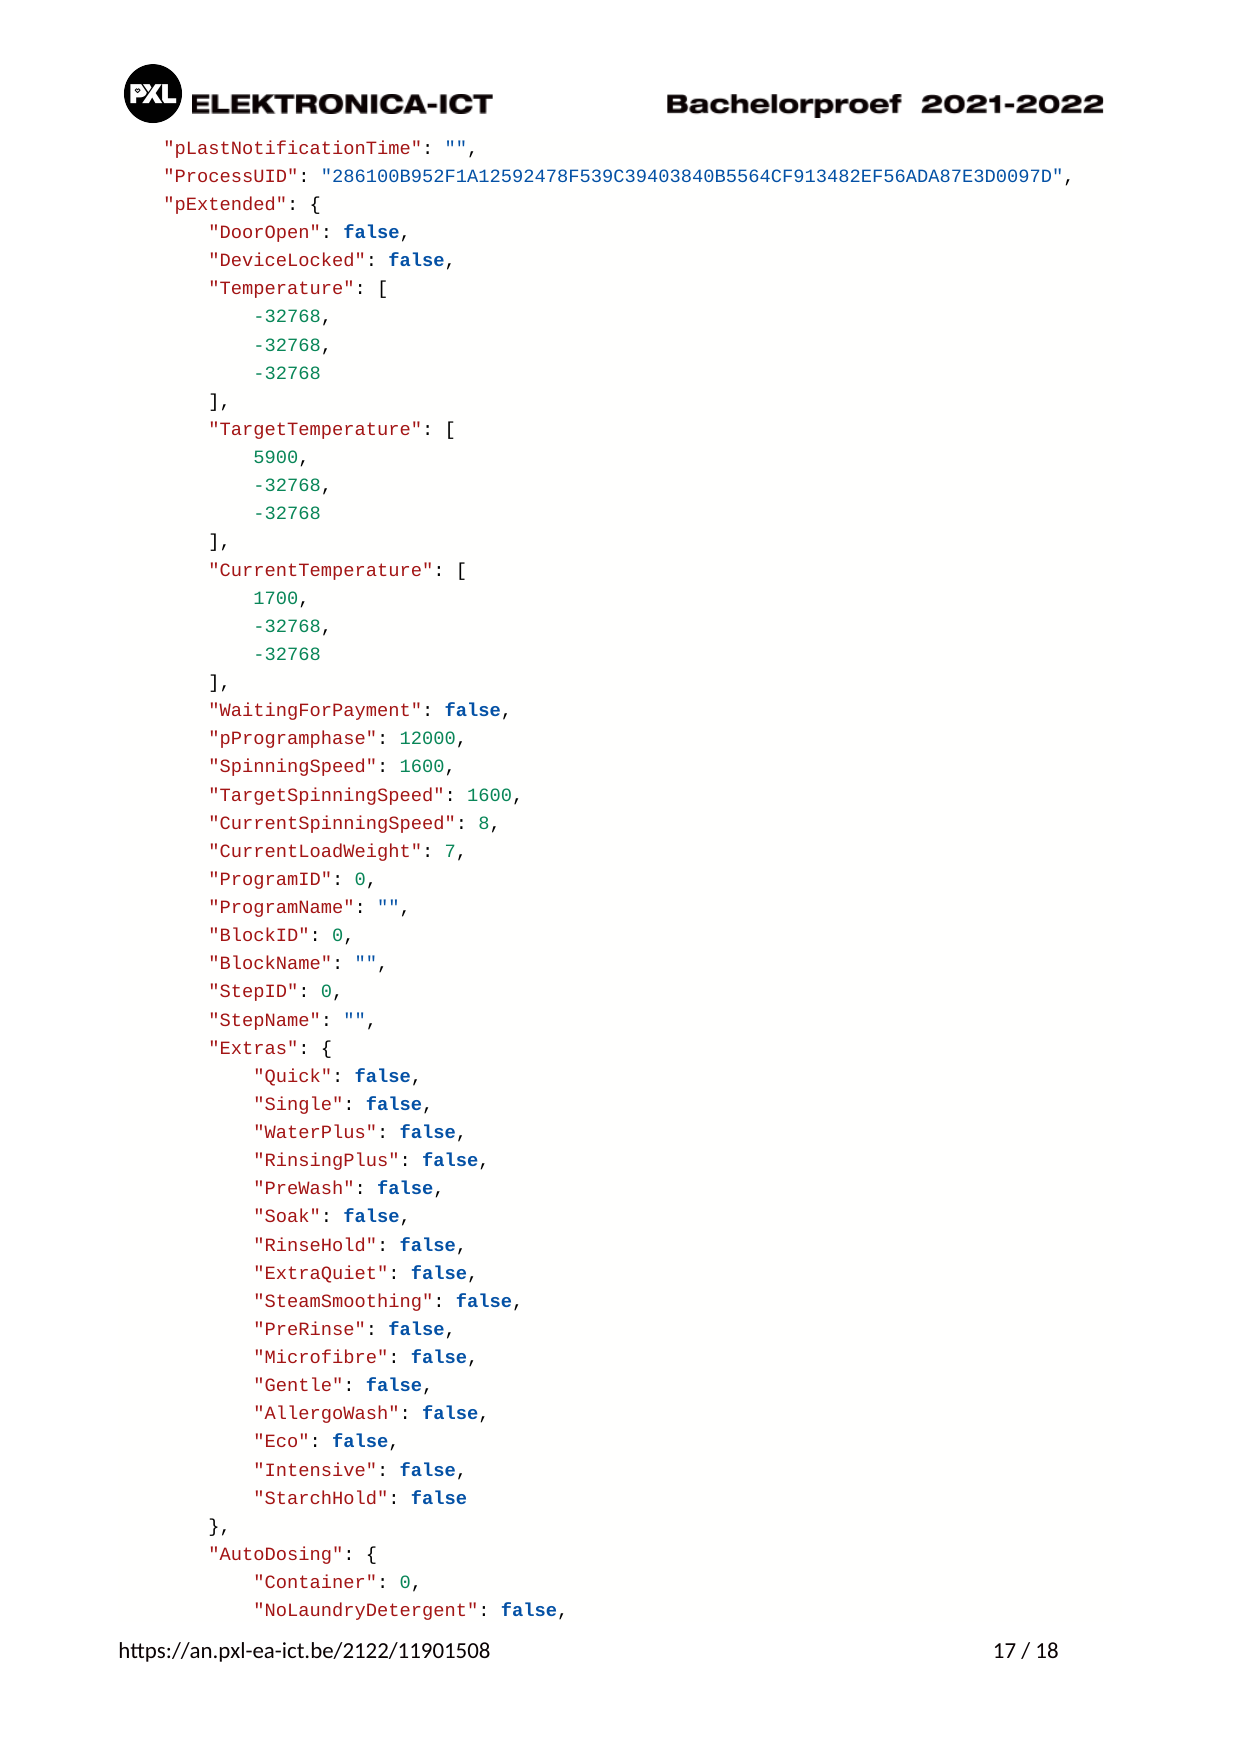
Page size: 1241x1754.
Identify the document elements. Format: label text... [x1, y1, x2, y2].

text "SteamSmoothing": false, [118, 1285, 1122, 1313]
text "TargetSpinningSpeed": 1600, [118, 778, 1122, 807]
text "DeviceLocked": false, [118, 244, 1122, 272]
text }, [118, 1510, 1122, 1538]
text "ProgramName": "", [118, 891, 1122, 919]
text "StepID": 0, [118, 975, 1122, 1003]
text "ProcessUID": "286100B952F1A12592478F539C39403840B5564CF913482EF56ADA87E3D0097D", [118, 160, 1122, 188]
text 1700, [118, 582, 1122, 610]
text ], [118, 385, 1122, 413]
text "CurrentLoadWeight": 7, [118, 835, 1122, 863]
text "StepName": "", [118, 1003, 1122, 1032]
text "TargetTemperature": [ [118, 413, 1122, 441]
text "pProgramphase": 12000, [118, 722, 1122, 750]
text "SpinningSpeed": 1600, [118, 750, 1122, 778]
text -32768, [118, 328, 1122, 357]
text ], [118, 666, 1122, 694]
text "pLastNotificationTime": "", [118, 132, 1122, 160]
text -32768, [118, 610, 1122, 638]
text "Microfibre": false, [118, 1341, 1122, 1369]
text -32768 [118, 357, 1122, 385]
text "Eco": false, [118, 1425, 1122, 1453]
text ], [118, 525, 1122, 553]
text "CurrentSpinningSpeed": 8, [118, 807, 1122, 835]
text "PreRinse": false, [118, 1313, 1122, 1341]
text "Container": 0, [118, 1566, 1122, 1594]
text "ProgramID": 0, [118, 863, 1122, 891]
text "AutoDosing": { [118, 1538, 1122, 1566]
text -32768 [118, 638, 1122, 666]
text "StarchHold": false [118, 1482, 1122, 1510]
text "Soak": false, [118, 1200, 1122, 1228]
text "Gentle": false, [118, 1369, 1122, 1397]
text "BlockID": 0, [118, 919, 1122, 947]
text "NoLaundryDetergent": false, [118, 1594, 1122, 1622]
text "Intensive": false, [118, 1453, 1122, 1482]
text "pExtended": { [118, 188, 1122, 216]
text "ExtraQuiet": false, [118, 1257, 1122, 1285]
text -32768, [118, 469, 1122, 497]
text -32768 [118, 497, 1122, 525]
text "DoorOpen": false, [118, 216, 1122, 244]
text "WaterPlus": false, [118, 1116, 1122, 1144]
text "Extras": { [118, 1032, 1122, 1060]
text "CurrentTemperature": [ [118, 553, 1122, 582]
text "RinsingPlus": false, [118, 1144, 1122, 1172]
text "Single": false, [118, 1088, 1122, 1116]
text "BlockName": "", [118, 947, 1122, 975]
text 5900, [118, 441, 1122, 469]
text "AllergoWash": false, [118, 1397, 1122, 1425]
text "Temperature": [ [118, 272, 1122, 300]
text "Quick": false, [118, 1060, 1122, 1088]
text "PreWash": false, [118, 1172, 1122, 1200]
text -32768, [118, 300, 1122, 328]
text "WaitingForPayment": false, [118, 694, 1122, 722]
text "RinseHold": false, [118, 1228, 1122, 1257]
